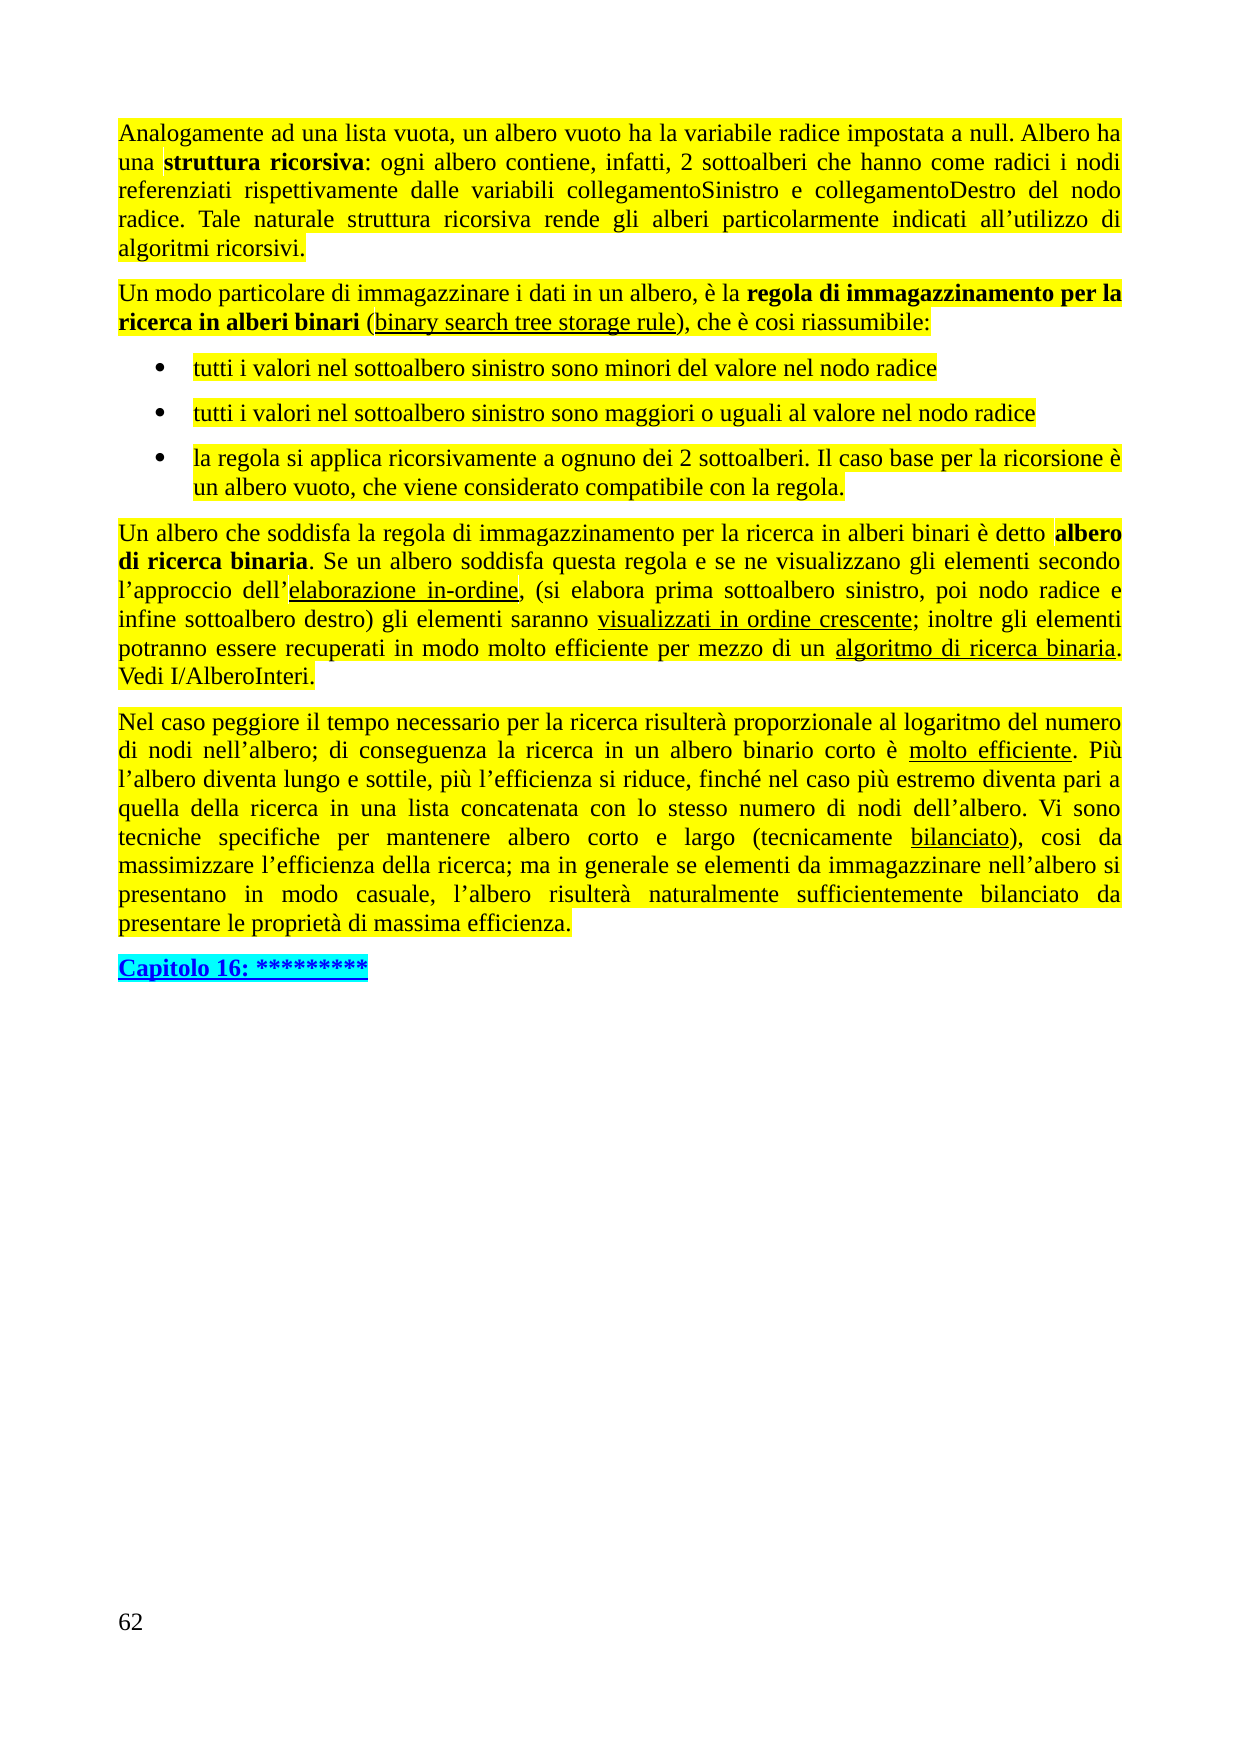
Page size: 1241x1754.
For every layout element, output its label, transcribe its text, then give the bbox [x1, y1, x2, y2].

list tutti i valori nel sottoalbero sinistro sono minori del valore nel nodo radice [156, 353, 1122, 381]
text Un albero che soddisfa la regola di immagazzinamento per la ricerca in alberi binari è detto albero di ricerca binaria. Se un albero soddisfa questa regola e se ne visualizzano gli elementi secondo l’approccio dell’elaborazione in-ordine, (si elabora prima sottoalbero sinistro, poi nodo radice e infine sottoalbero destro) gli elementi saranno visualizzati in ordine crescente; inoltre gli elementi potranno essere recuperati in modo molto efficiente per mezzo di un algoritmo di ricerca binaria. Vedi I/AlberoInteri. [118, 518, 1122, 690]
text Capitolo 16: ********* [118, 953, 1122, 982]
text Analogamente ad una lista vuota, un albero vuoto ha la variabile radice impostata a null. Albero ha una struttura ricorsiva: ogni albero contiene, infatti, 2 sottoalberi che hanno come radici i nodi referenziati rispettivamente dalle variabili collegamentoSinistro e collegamentoDestro del nodo radice. Tale naturale struttura ricorsiva rende gli alberi particolarmente indicati all’utilizzo di algoritmi ricorsivi. [118, 118, 1122, 262]
list la regola si applica ricorsivamente a ognuno dei 2 sottoalberi. Il caso base per la ricorsione è un albero vuoto, che viene considerato compatibile con la regola. [156, 443, 1122, 501]
text Nel caso peggiore il tempo necessario per la ricerca risulterà proporzionale al logaritmo del numero di nodi nell’albero; di conseguenza la ricerca in un albero binario corto è molto efficiente. Più l’albero diventa lungo e sottile, più l’efficienza si riduce, finché nel caso più estremo diventa pari a quella della ricerca in una lista concatenata con lo stesso numero di nodi dell’albero. Vi sono tecniche specifiche per mantenere albero corto e largo (tecnicamente bilanciato), cosi da massimizzare l’efficienza della ricerca; ma in generale se elementi da immagazzinare nell’albero si presentano in modo casuale, l’albero risulterà naturalmente sufficientemente bilanciato da presentare le proprietà di massima efficienza. [118, 707, 1122, 937]
list tutti i valori nel sottoalbero sinistro sono maggiori o uguali al valore nel nodo radice [156, 398, 1122, 427]
text Un modo particolare di immagazzinare i dati in un albero, è la regola di immagazzinamento per la ricerca in alberi binari (binary search tree storage rule), che è cosi riassumibile: [118, 278, 1122, 336]
